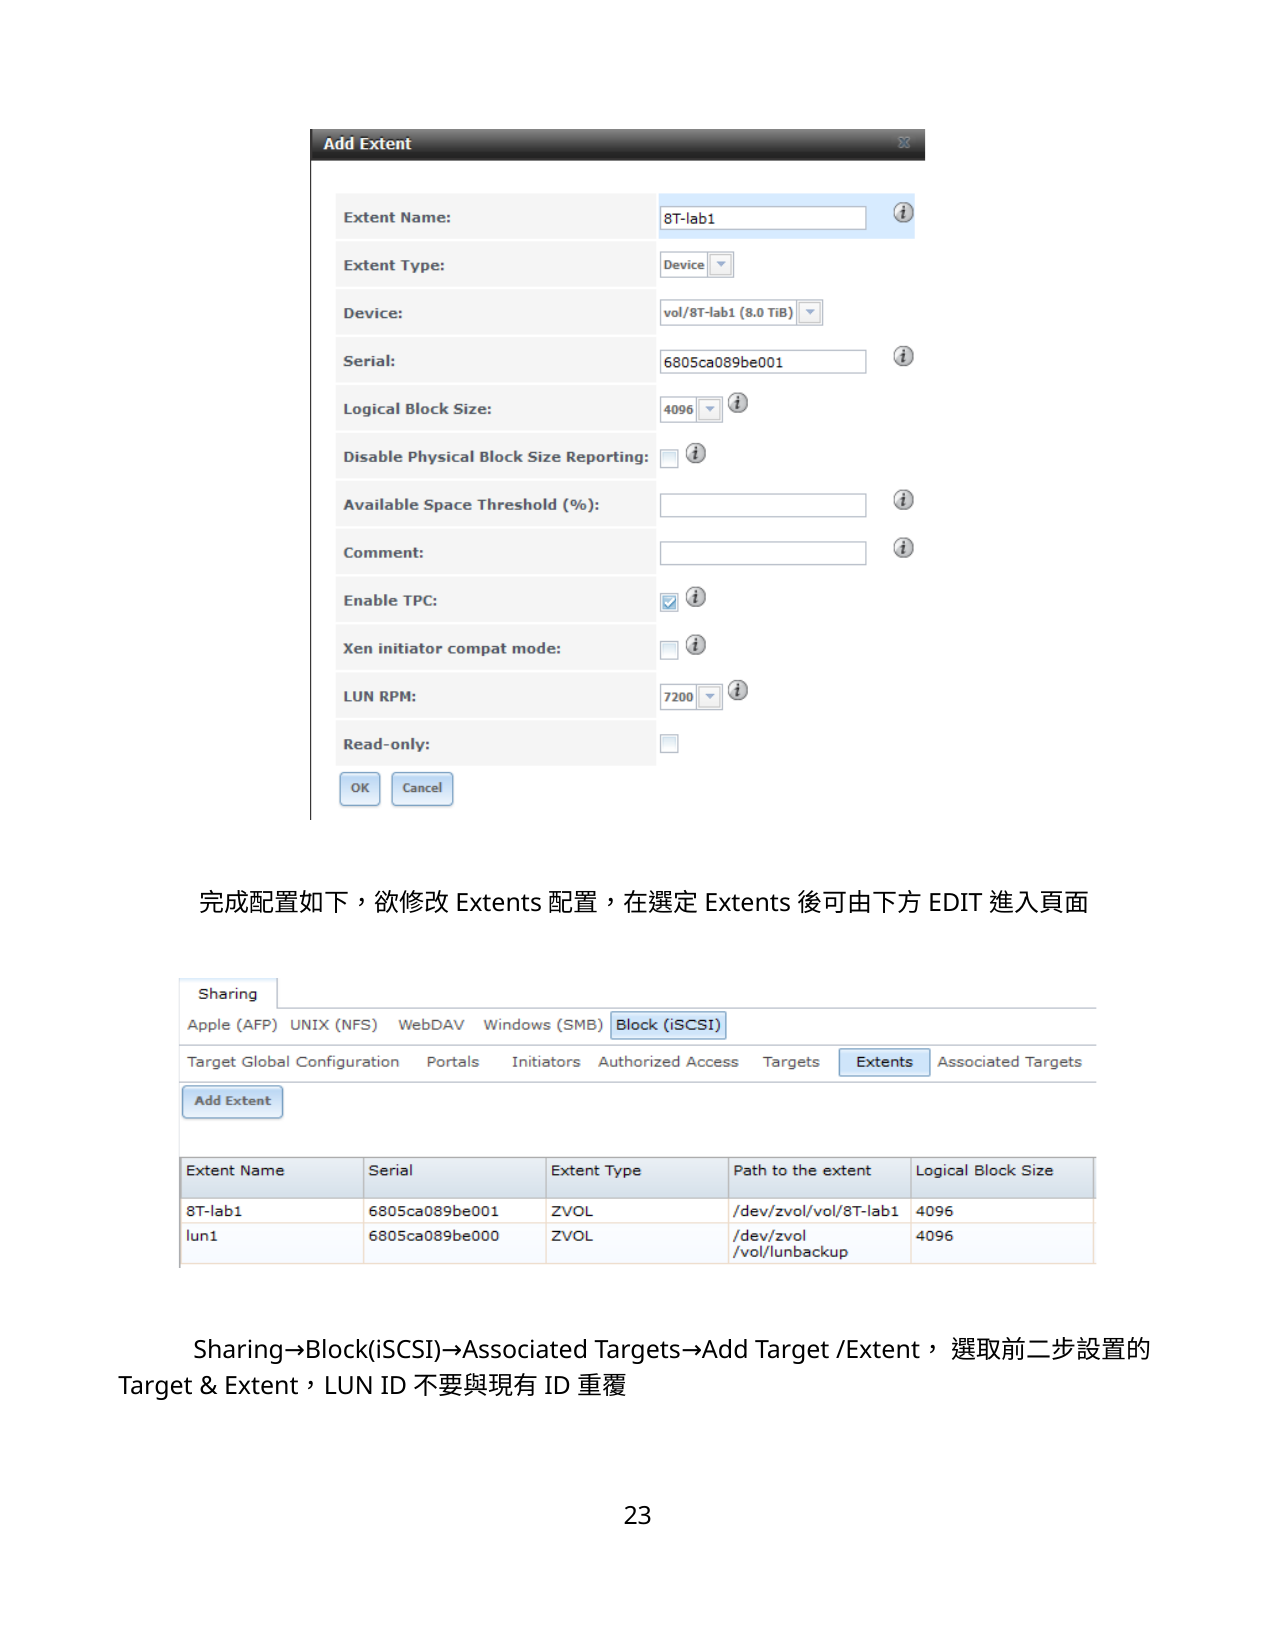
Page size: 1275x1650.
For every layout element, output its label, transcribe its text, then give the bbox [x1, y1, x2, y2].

picture [178, 978, 1097, 1268]
text 完成配置如下，欲修改 Extents 配置，在選定 Extents 後可由下方 EDIT 進入頁面 [118, 882, 1157, 918]
picture [310, 129, 926, 820]
text Sharing→Block(iSCSI)→Associated Targets→Add Target /Extent， 選取前二步設置的 Target & Extent，LUN ID 不要與現有 ID 重覆 [118, 1329, 1157, 1402]
